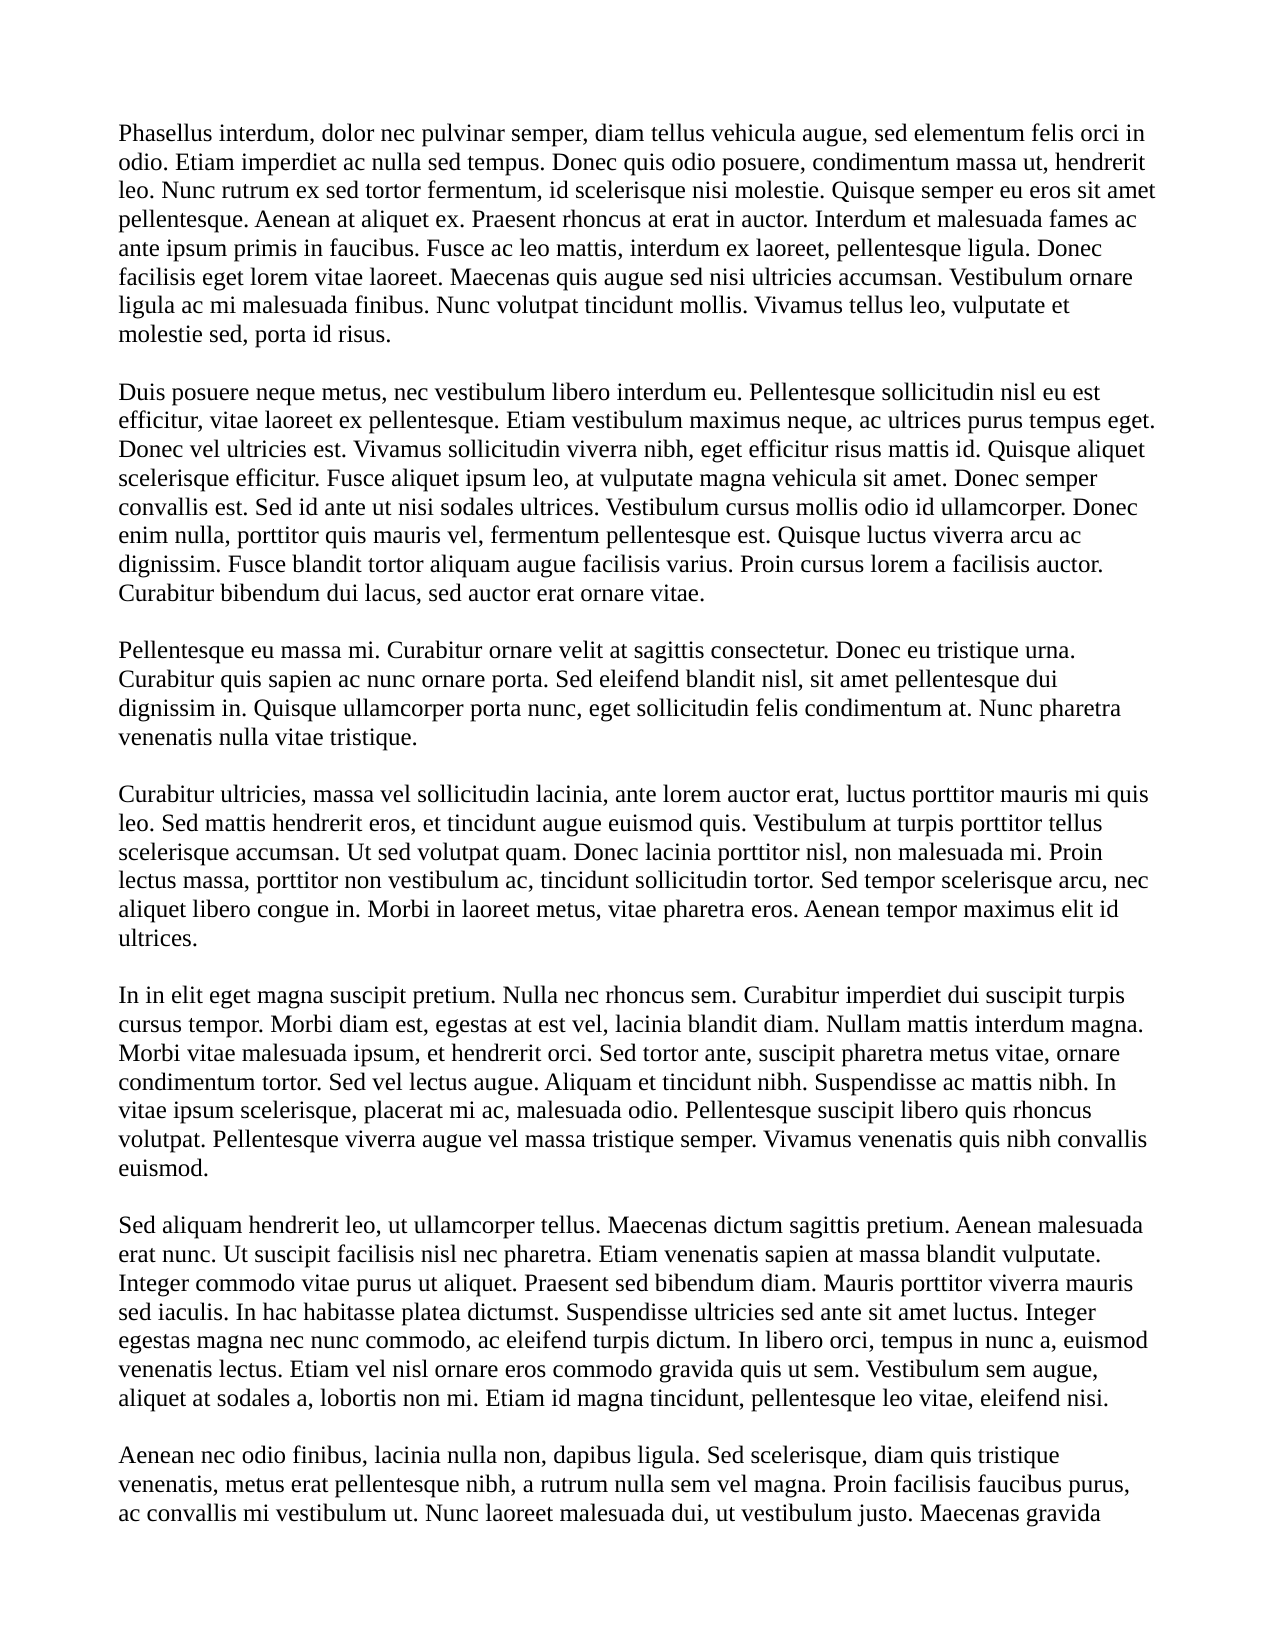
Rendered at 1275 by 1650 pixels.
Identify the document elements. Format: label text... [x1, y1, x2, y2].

text In in elit eget magna suscipit pretium. Nulla nec rhoncus sem. Curabitur imperdiet dui suscipit turpis cursus tempor. Morbi diam est, egestas at est vel, lacinia blandit diam. Nullam mattis interdum magna. Morbi vitae malesuada ipsum, et hendrerit orci. Sed tortor ante, suscipit pharetra metus vitae, ornare condimentum tortor. Sed vel lectus augue. Aliquam et tincidunt nibh. Suspendisse ac mattis nibh. In vitae ipsum scelerisque, placerat mi ac, malesuada odio. Pellentesque suscipit libero quis rhoncus volutpat. Pellentesque viverra augue vel massa tristique semper. Vivamus venenatis quis nibh convallis euismod. [118, 981, 1157, 1182]
text Sed aliquam hendrerit leo, ut ullamcorper tellus. Maecenas dictum sagittis pretium. Aenean malesuada erat nunc. Ut suscipit facilisis nisl nec pharetra. Etiam venenatis sapien at massa blandit vulputate. Integer commodo vitae purus ut aliquet. Praesent sed bibendum diam. Mauris porttitor viverra mauris sed iaculis. In hac habitasse platea dictumst. Suspendisse ultricies sed ante sit amet luctus. Integer egestas magna nec nunc commodo, ac eleifend turpis dictum. In libero orci, tempus in nunc a, euismod venenatis lectus. Etiam vel nisl ornare eros commodo gravida quis ut sem. Vestibulum sem augue, aliquet at sodales a, lobortis non mi. Etiam id magna tincidunt, pellentesque leo vitae, eleifend nisi. [118, 1211, 1157, 1412]
text Duis posuere neque metus, nec vestibulum libero interdum eu. Pellentesque sollicitudin nisl eu est efficitur, vitae laoreet ex pellentesque. Etiam vestibulum maximus neque, ac ultrices purus tempus eget. Donec vel ultricies est. Vivamus sollicitudin viverra nibh, eget efficitur risus mattis id. Quisque aliquet scelerisque efficitur. Fusce aliquet ipsum leo, at vulputate magna vehicula sit amet. Donec semper convallis est. Sed id ante ut nisi sodales ultrices. Vestibulum cursus mollis odio id ullamcorper. Donec enim nulla, porttitor quis mauris vel, fermentum pellentesque est. Quisque luctus viverra arcu ac dignissim. Fusce blandit tortor aliquam augue facilisis varius. Proin cursus lorem a facilisis auctor. Curabitur bibendum dui lacus, sed auctor erat ornare vitae. [118, 377, 1157, 607]
text Aenean nec odio finibus, lacinia nulla non, dapibus ligula. Sed scelerisque, diam quis tristique venenatis, metus erat pellentesque nibh, a rutrum nulla sem vel magna. Proin facilisis faucibus purus, ac convallis mi vestibulum ut. Nunc laoreet malesuada dui, ut vestibulum justo. Maecenas gravida [118, 1441, 1157, 1527]
text Curabitur ultricies, massa vel sollicitudin lacinia, ante lorem auctor erat, luctus porttitor mauris mi quis leo. Sed mattis hendrerit eros, et tincidunt augue euismod quis. Vestibulum at turpis porttitor tellus scelerisque accumsan. Ut sed volutpat quam. Donec lacinia porttitor nisl, non malesuada mi. Proin lectus massa, porttitor non vestibulum ac, tincidunt sollicitudin tortor. Sed tempor scelerisque arcu, nec aliquet libero congue in. Morbi in laoreet metus, vitae pharetra eros. Aenean tempor maximus elit id ultrices. [118, 779, 1157, 952]
text Pellentesque eu massa mi. Curabitur ornare velit at sagittis consectetur. Donec eu tristique urna. Curabitur quis sapien ac nunc ornare porta. Sed eleifend blandit nisl, sit amet pellentesque dui dignissim in. Quisque ullamcorper porta nunc, eget sollicitudin felis condimentum at. Nunc pharetra venenatis nulla vitae tristique. [118, 636, 1157, 751]
text Phasellus interdum, dolor nec pulvinar semper, diam tellus vehicula augue, sed elementum felis orci in odio. Etiam imperdiet ac nulla sed tempus. Donec quis odio posuere, condimentum massa ut, hendrerit leo. Nunc rutrum ex sed tortor fermentum, id scelerisque nisi molestie. Quisque semper eu eros sit amet pellentesque. Aenean at aliquet ex. Praesent rhoncus at erat in auctor. Interdum et malesuada fames ac ante ipsum primis in faucibus. Fusce ac leo mattis, interdum ex laoreet, pellentesque ligula. Donec facilisis eget lorem vitae laoreet. Maecenas quis augue sed nisi ultricies accumsan. Vestibulum ornare ligula ac mi malesuada finibus. Nunc volutpat tincidunt mollis. Vivamus tellus leo, vulputate et molestie sed, porta id risus. [118, 118, 1157, 348]
